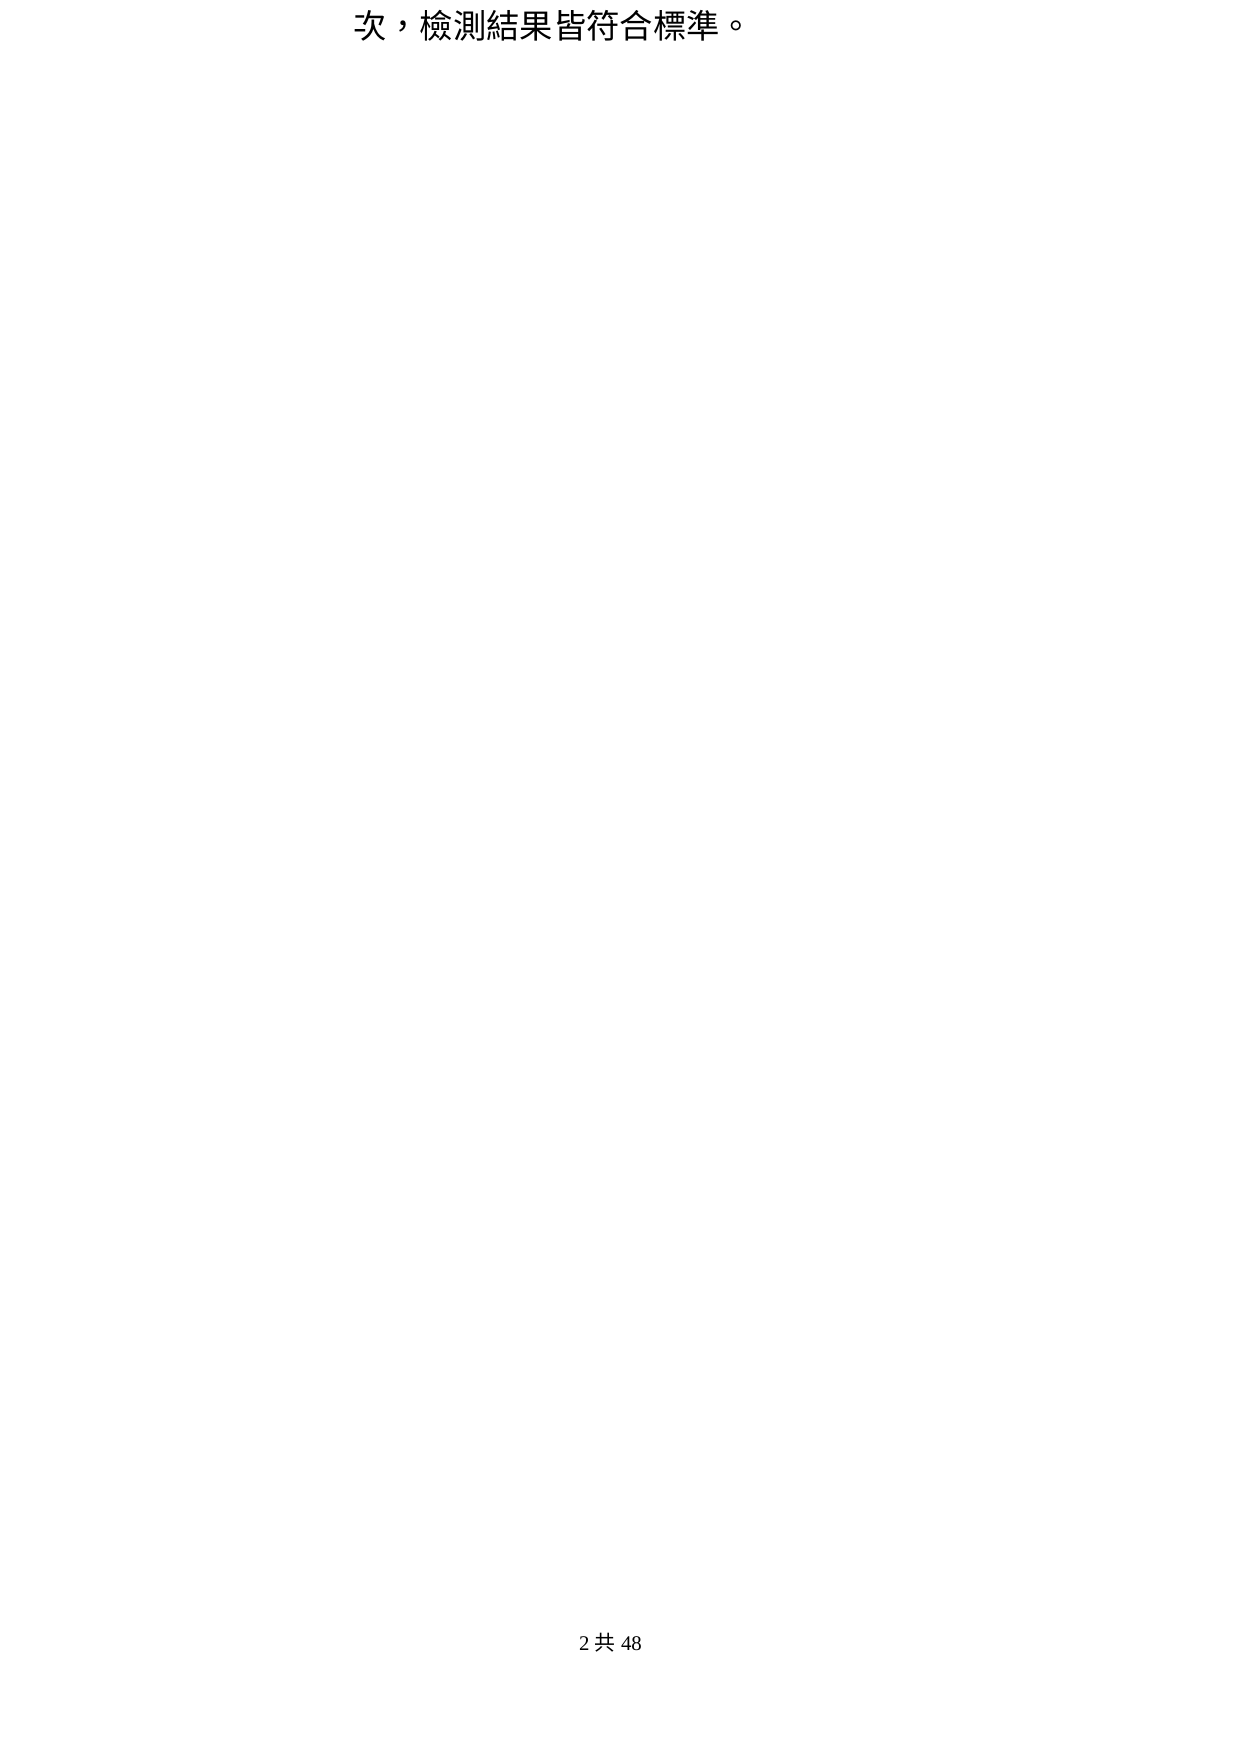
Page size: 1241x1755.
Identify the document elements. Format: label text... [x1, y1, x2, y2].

text 次，檢測結果皆符合標準。 [353, 0, 1074, 48]
